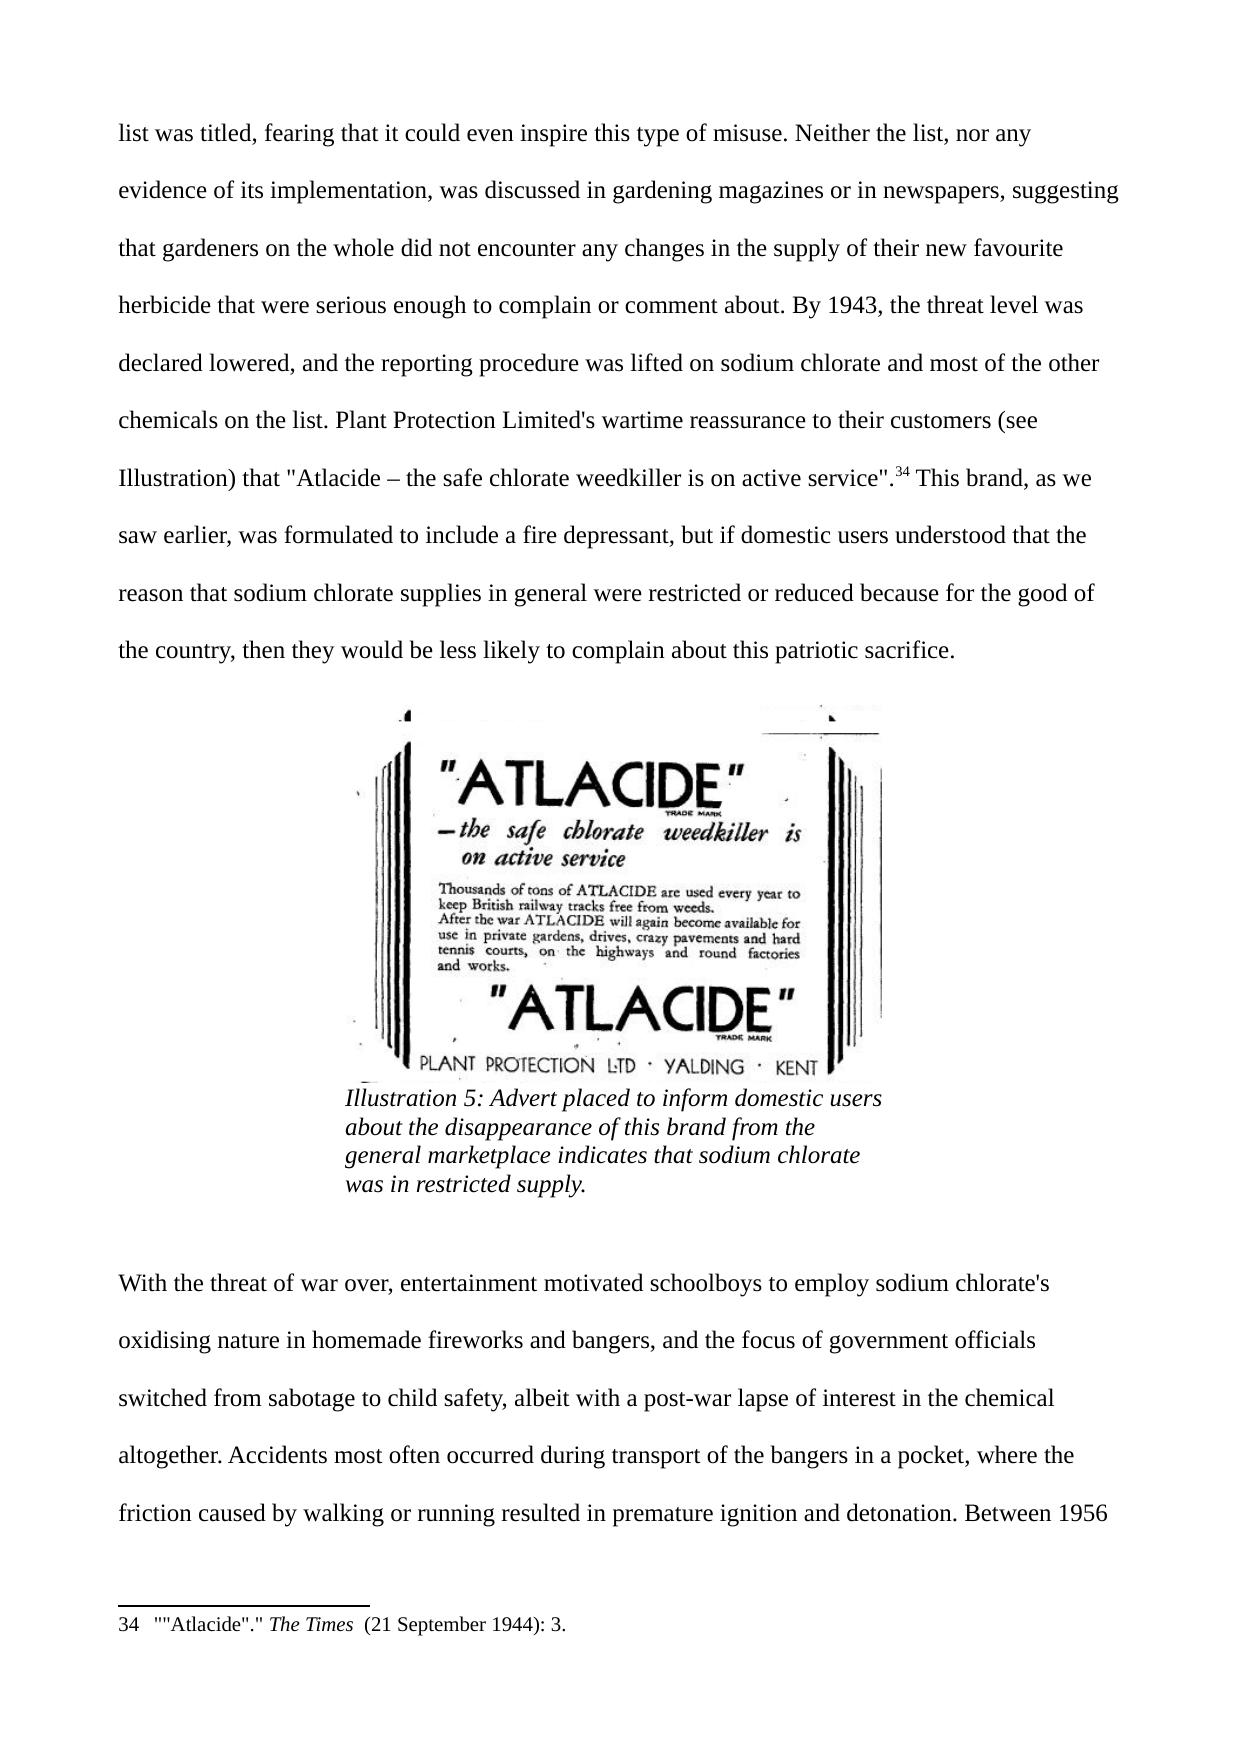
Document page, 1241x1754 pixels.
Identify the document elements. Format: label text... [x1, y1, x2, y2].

picture [344, 705, 896, 1083]
text Illustration 4: Advert placed to inform domestic users about the disappearance of this brand from the general marketplace indicates that sodium chlorate was in restricted supply. [345, 1083, 896, 1198]
text With the threat of war over, entertainment motivated schoolboys to employ sodium chlorate's oxidising nature in homemade fireworks and bangers, and the focus of government officials switched from sabotage to child safety, albeit with a post-war lapse of interest in the chemical altogether. Accidents most often occurred during transport of the bangers in a pocket, where the friction caused by walking or running resulted in premature ignition and detonation. Between 1956 [118, 1268, 1122, 1527]
text ""Atlacide"." The Times (21 September 1944): 3. [118, 1612, 1122, 1636]
text list was titled, fearing that it could even inspire this type of misuse. Neither the list, nor any evidence of its implementation, was discussed in gardening magazines or in newspapers, suggesting that gardeners on the whole did not encounter any changes in the supply of their new favourite herbicide that were serious enough to complain or comment about. By 1943, the threat level was declared lowered, and the reporting procedure was lifted on sodium chlorate and most of the other chemicals on the list. Plant Protection Limited's wartime reassurance to their customers (see Illustration) that "Atlacide – the safe chlorate weedkiller is on active service". This brand, as we saw earlier, was formulated to include a fire depressant, but if domestic users understood that the reason that sodium chlorate supplies in general were restricted or reduced because for the good of the country, then they would be less likely to complain about this patriotic sacrifice. [118, 118, 1122, 664]
